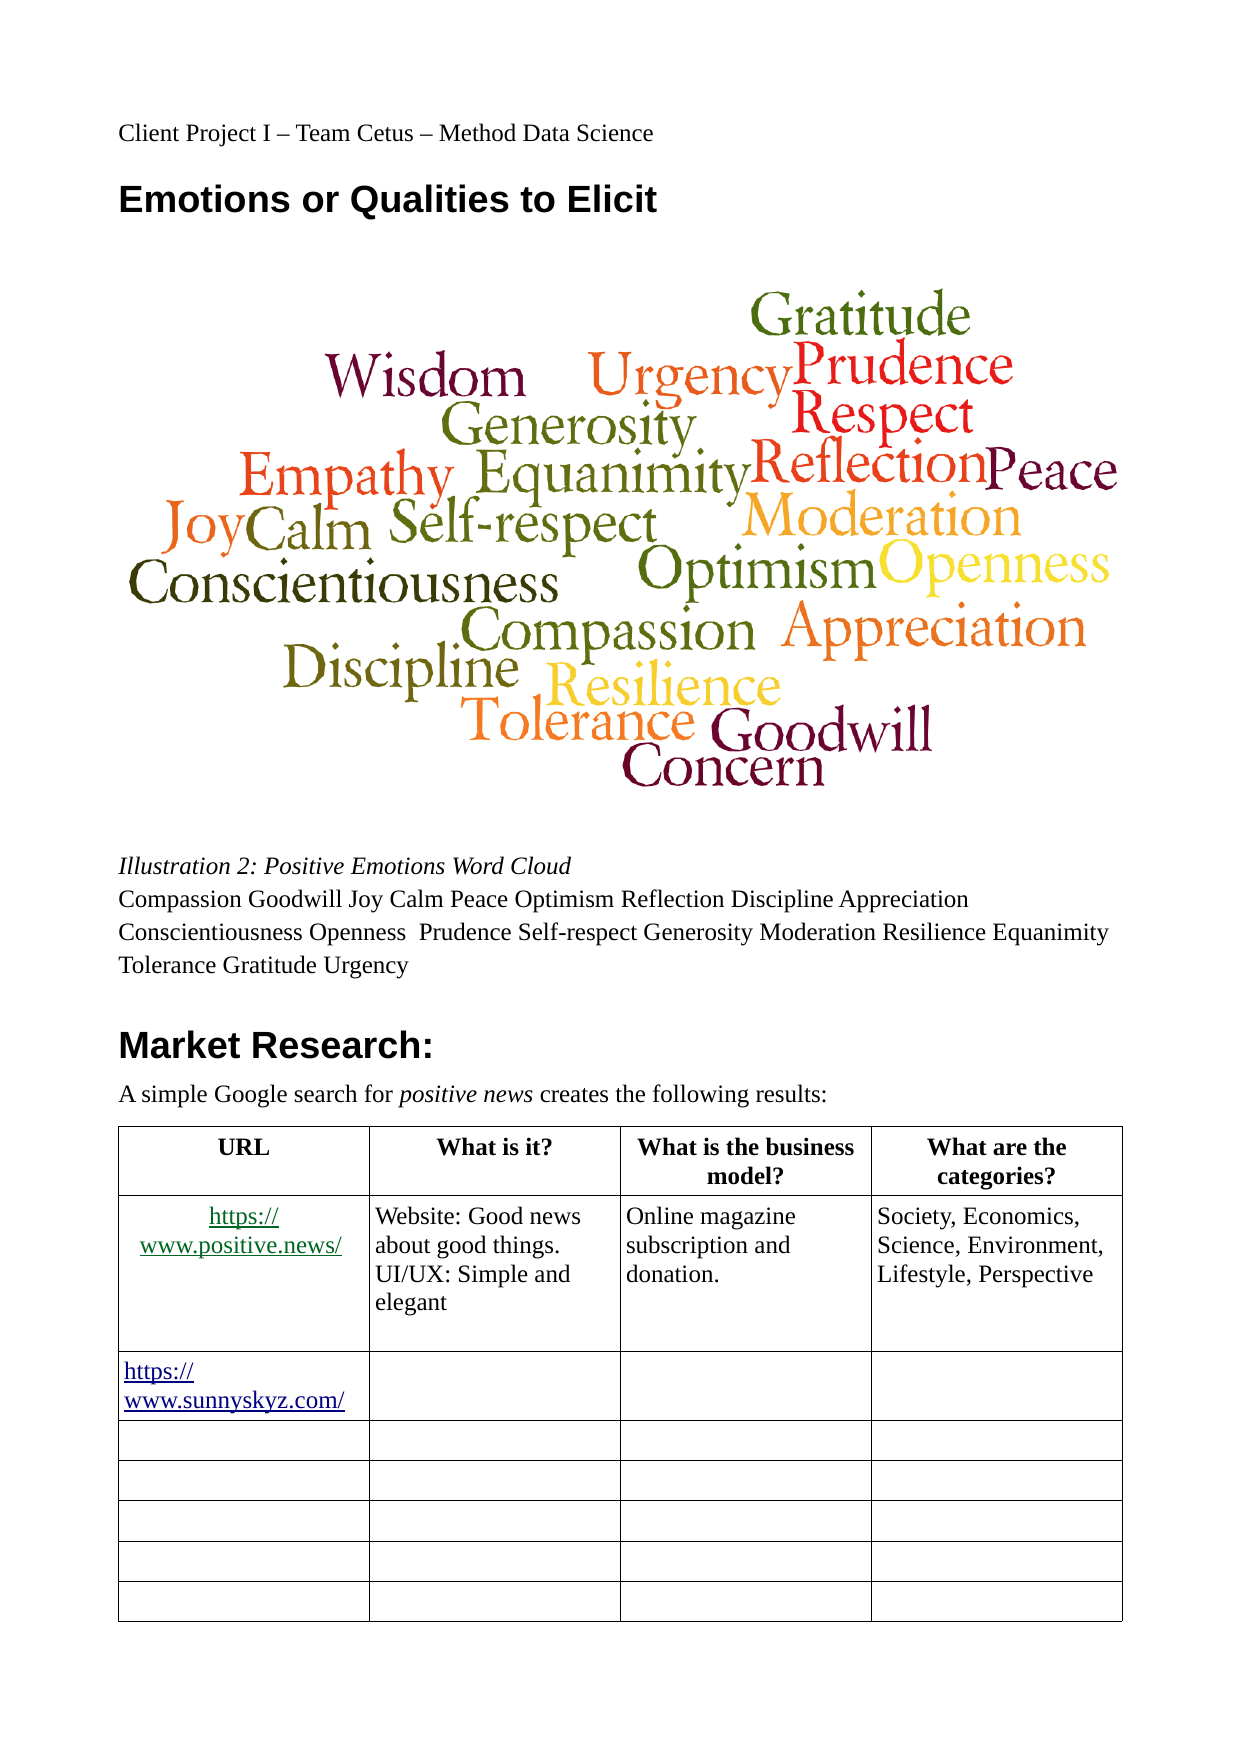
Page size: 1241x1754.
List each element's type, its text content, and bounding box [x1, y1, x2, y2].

table_cell [370, 1352, 620, 1420]
table_header What are the categories? [872, 1127, 1122, 1195]
table_cell [370, 1501, 620, 1541]
table_cell [621, 1461, 871, 1500]
table_cell [872, 1542, 1122, 1581]
subtitle Market Research: [118, 1022, 1122, 1066]
table_cell [872, 1501, 1122, 1541]
text Illustration 2: Positive Emotions Word Cloud [118, 846, 1122, 879]
table_cell Website: Good news about good things. UI/UX: Simple and elegant [370, 1196, 620, 1351]
table_cell [621, 1352, 871, 1420]
table_cell [872, 1582, 1122, 1621]
table_cell https://www.positive.news/ [119, 1196, 369, 1351]
table_cell [370, 1542, 620, 1581]
table_cell Society, Economics, Science, Environment, Lifestyle, Perspective [872, 1196, 1122, 1351]
subtitle Emotions or Qualities to Elicit [118, 176, 1122, 220]
text Compassion Goodwill Joy Calm Peace Optimism Reflection Discipline Appreciation Conscientiousness Openness Prudence Self-respect Generosity Moderation Resilience Equanimity Tolerance Gratitude Urgency [118, 879, 1122, 979]
picture [118, 245, 1123, 846]
table_cell [621, 1542, 871, 1581]
table_cell [621, 1421, 871, 1460]
text [118, 232, 1122, 245]
table_cell [119, 1501, 369, 1541]
table_header What is the business model? [621, 1127, 871, 1195]
text A simple Google search for positive news creates the following results: [118, 1079, 1122, 1107]
table_cell [119, 1542, 369, 1581]
table_header What is it? [370, 1127, 620, 1195]
table_cell [621, 1501, 871, 1541]
table_cell [872, 1421, 1122, 1460]
table_cell [119, 1421, 369, 1460]
table_cell [119, 1582, 369, 1621]
table_cell Online magazine subscription and donation. [621, 1196, 871, 1351]
table_cell [872, 1352, 1122, 1420]
table_cell [621, 1582, 871, 1621]
table_cell [872, 1461, 1122, 1500]
table_header URL [119, 1127, 369, 1195]
table_cell https://www.sunnyskyz.com/ [119, 1352, 369, 1420]
table_cell [370, 1582, 620, 1621]
table_cell [370, 1421, 620, 1460]
table_cell [119, 1461, 369, 1500]
table_cell [370, 1461, 620, 1500]
